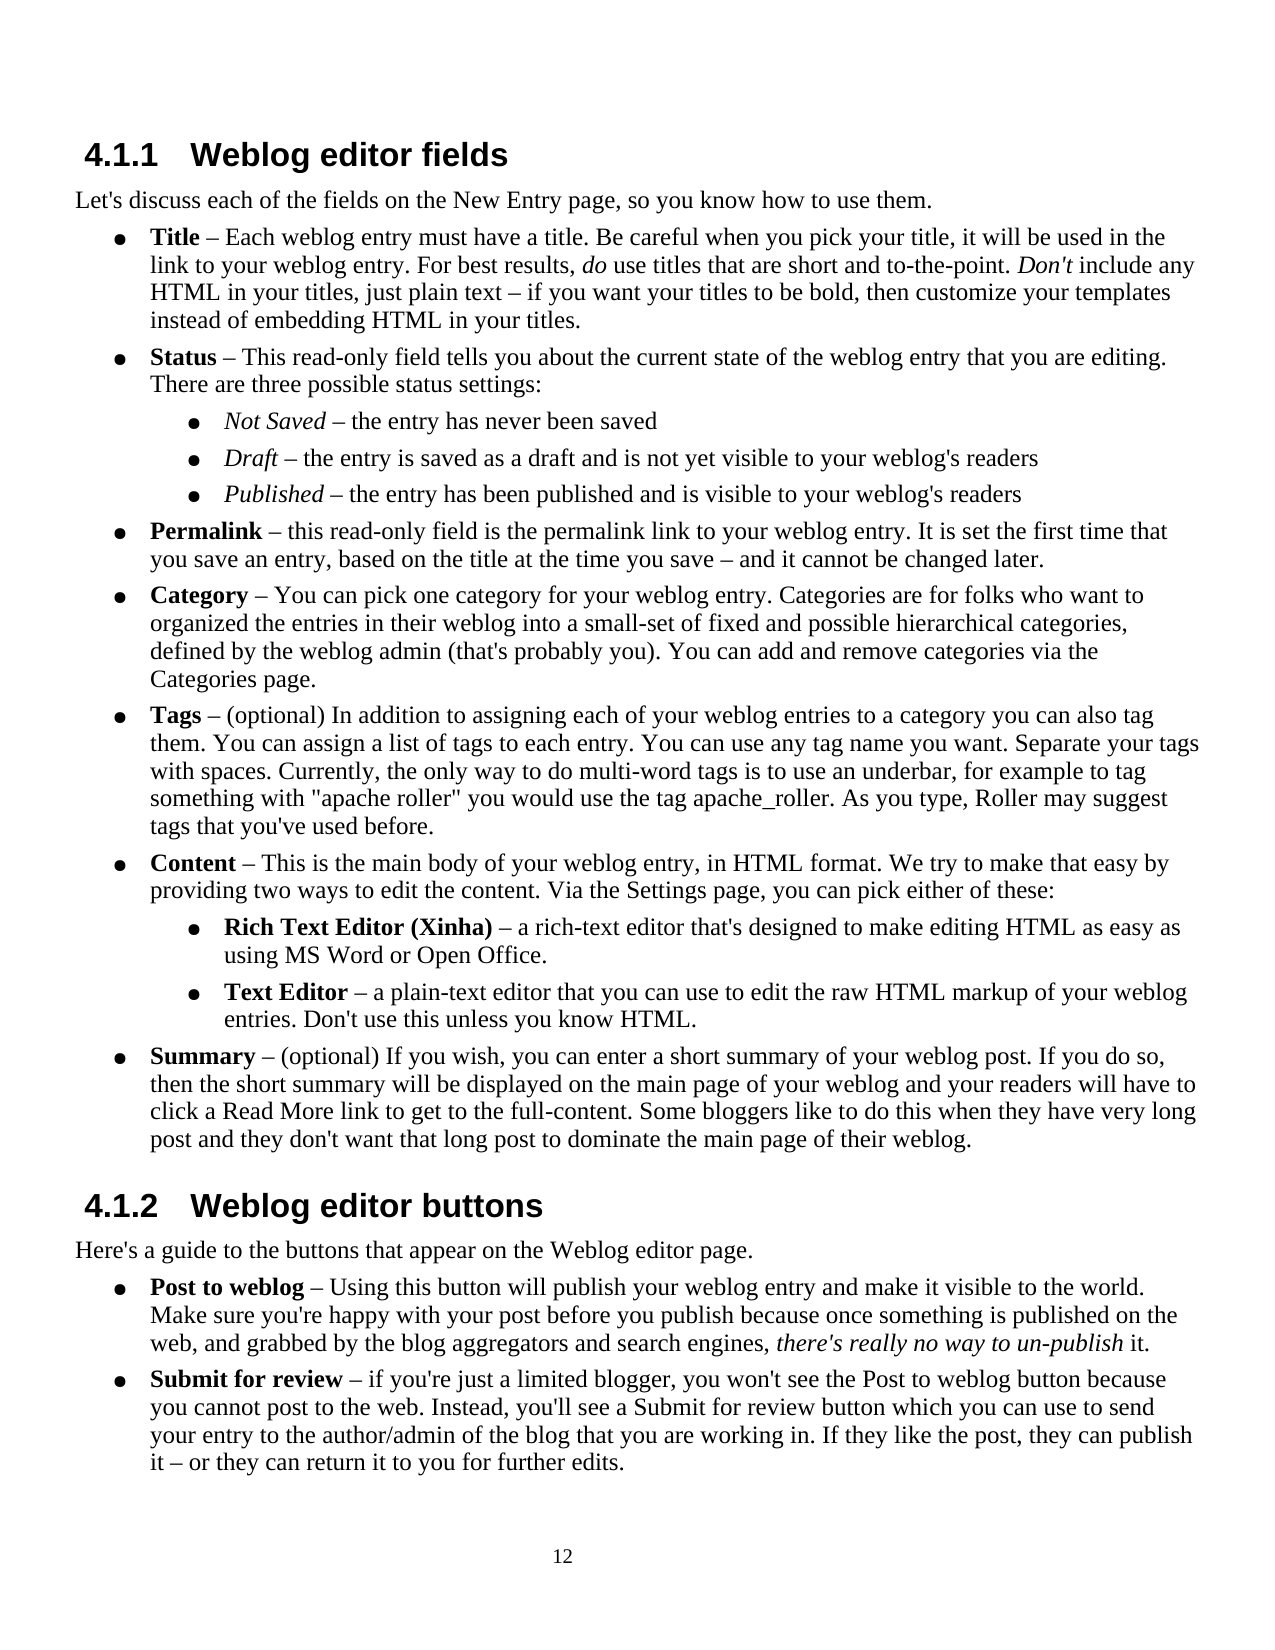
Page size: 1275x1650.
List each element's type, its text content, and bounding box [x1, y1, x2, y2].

text Here's a guide to the buttons that appear on the Weblog editor page. [75, 1237, 1200, 1264]
list Not Saved – the entry has never been saved [186, 407, 1200, 435]
subtitle Weblog editor buttons [75, 1187, 1200, 1224]
text Let's discuss each of the fields on the New Entry page, so you know how to use them. [75, 186, 1200, 214]
list Published – the entry has been published and is visible to your weblog's readers [186, 481, 1200, 508]
subtitle Weblog editor fields [75, 137, 1200, 174]
list Tags – (optional) In addition to assigning each of your weblog entries to a category you can also tag them. You can assign a list of tags to each entry. You can use any tag name you want. Separate your tags with spaces. Currently, the only way to do multi-word tags is to use an underbar, for example to tag something with "apache roller" you would use the tag apache_roller. As you type, Roller may suggest tags that you've used before. [112, 701, 1200, 840]
list Permalink – this read-only field is the permalink link to your weblog entry. It is set the first time that you save an entry, based on the title at the time you save – and it cannot be changed later. [112, 517, 1200, 573]
list Text Editor – a plain-text editor that you can use to edit the raw HTML markup of your weblog entries. Don't use this unless you know HTML. [186, 978, 1200, 1033]
list Content – This is the main body of your weblog entry, in HTML format. We try to make that easy by providing two ways to edit the content. Via the Settings page, you can pick either of these: [112, 849, 1200, 904]
list Submit for review – if you're just a limited blogger, you won't see the Post to weblog button because you cannot post to the web. Instead, you'll see a Submit for review button which you can use to send your entry to the author/admin of the blog that you are working in. If they like the post, they can publish it – or they can return it to you for further edits. [112, 1365, 1200, 1476]
list Title – Each weblog entry must have a title. Be careful when you pick your title, it will be used in the link to your weblog entry. For best results, do use titles that are short and to-the-point. Don't include any HTML in your titles, just plain text – if you want your titles to be bold, then customize your templates instead of embedding HTML in your titles. [112, 223, 1200, 334]
list Rich Text Editor (Xinha) – a rich-text editor that's designed to make editing HTML as easy as using MS Word or Open Office. [186, 913, 1200, 969]
list Summary – (optional) If you wish, you can enter a short summary of your weblog post. If you do so, then the short summary will be displayed on the main page of your weblog and your readers will have to click a Read More link to get to the full-content. Some bloggers like to do this when they have very long post and they don't want that long post to dominate the main page of their weblog. [112, 1042, 1200, 1153]
list Category – You can pick one category for your weblog entry. Categories are for folks who want to organized the entries in their weblog into a small-set of fixed and possible hierarchical categories, defined by the weblog admin (that's probably you). You can add and remove categories via the Categories page. [112, 582, 1200, 692]
list Status – This read-only field tells you about the current state of the weblog entry that you are editing. There are three possible status settings: [112, 343, 1200, 398]
list Post to weblog – Using this button will publish your weblog entry and make it visible to the world. Make sure you're happy with your post before you publish because once something is published on the web, and grabbed by the blog aggregators and search engines, there's really no way to un-publish it. [112, 1273, 1200, 1356]
list Draft – the entry is saved as a draft and is not yet visible to your weblog's readers [186, 444, 1200, 472]
